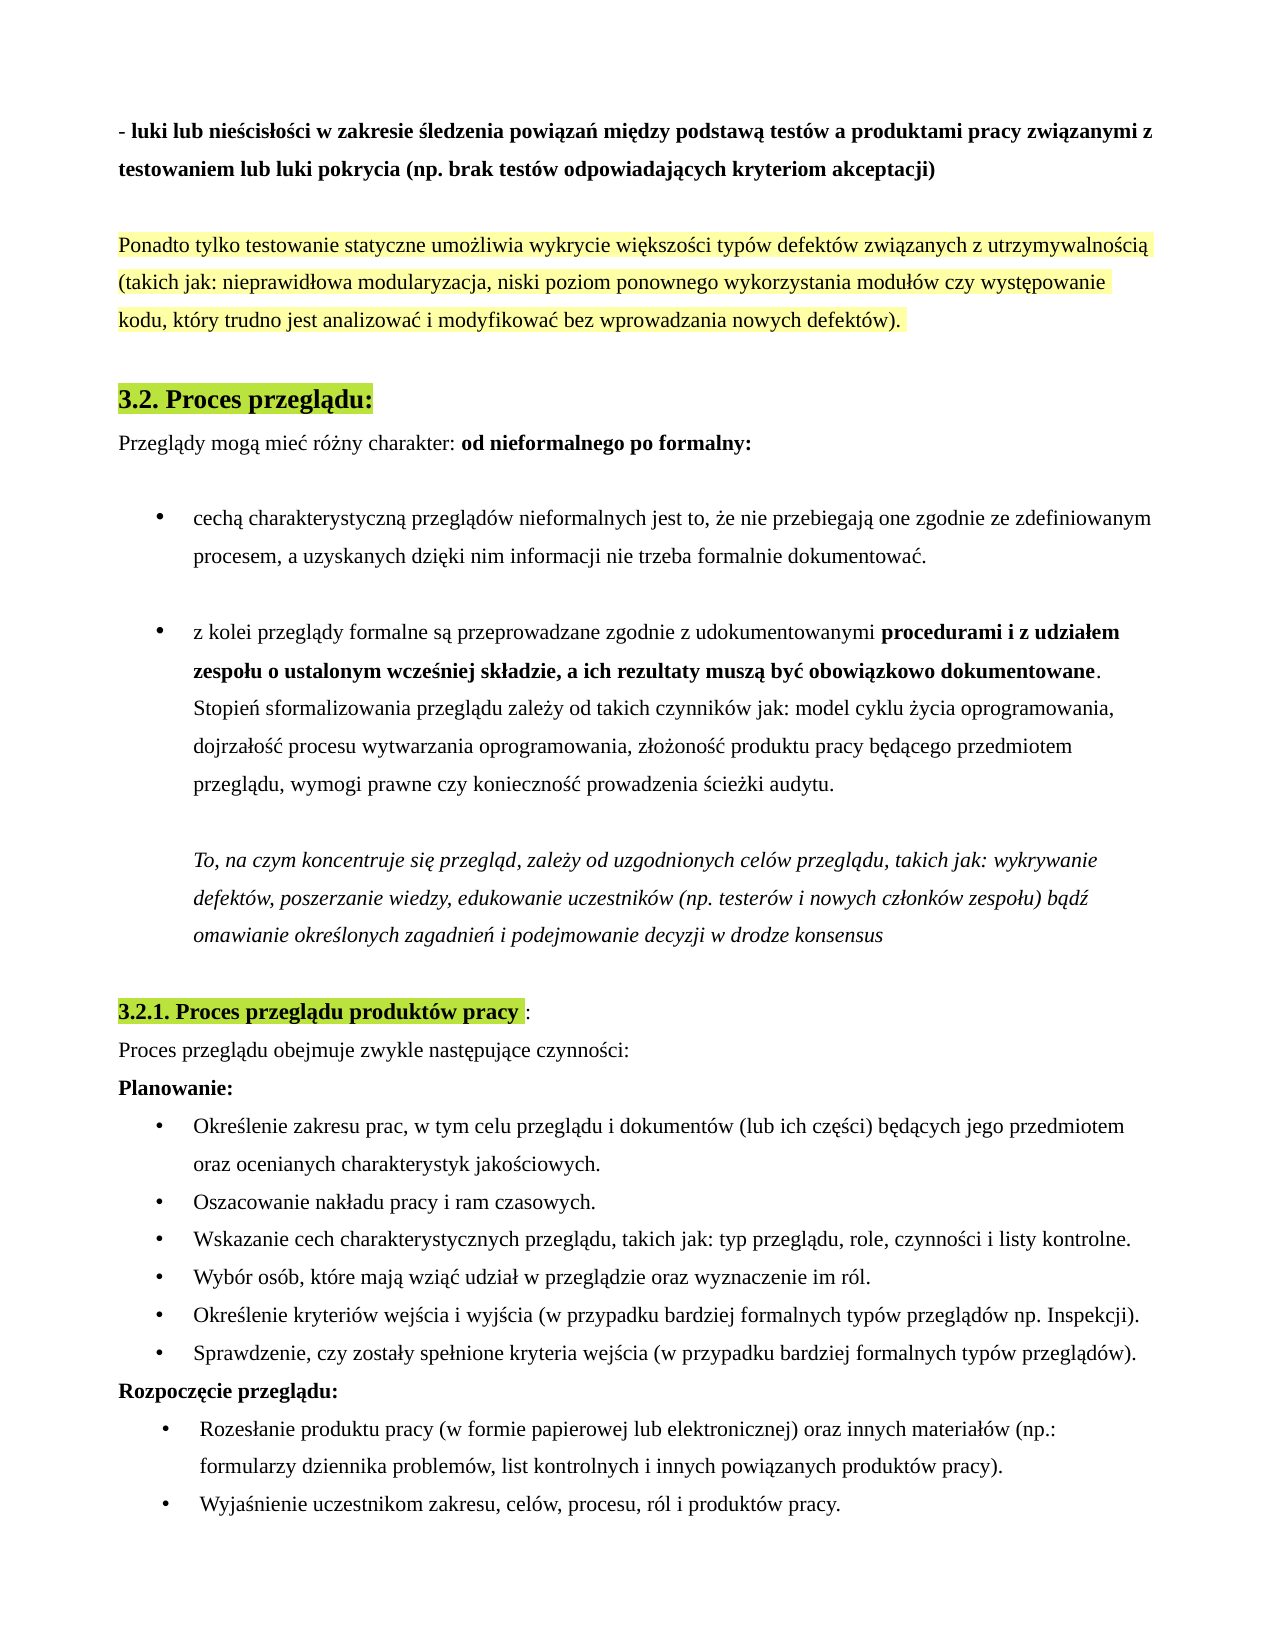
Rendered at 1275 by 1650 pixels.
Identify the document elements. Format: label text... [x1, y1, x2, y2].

list Rozesłanie produktu pracy (w formie papierowej lub elektronicznej) oraz innych materiałów (np.: formularzy dziennika problemów, list kontrolnych i innych powiązanych produktów pracy). [162, 1416, 1157, 1478]
text Ponadto tylko testowanie statyczne umożliwia wykrycie większości typów defektów związanych z utrzymywalnością (takich jak: nieprawidłowa modularyzacja, niski poziom ponownego wykorzystania modułów czy występowanie kodu, który trudno jest analizować i modyfikować bez wprowadzania nowych defektów). [118, 232, 1157, 332]
text 3.2. Proces przeglądu: [118, 383, 1157, 414]
text Przeglądy mogą mieć różny charakter: od nieformalnego po formalny: [118, 429, 1157, 455]
list Oszacowanie nakładu pracy i ram czasowych. [156, 1189, 1157, 1214]
list z kolei przeglądy formalne są przeprowadzane zgodnie z udokumentowanymi procedurami i z udziałem zespołu o ustalonym wcześniej składzie, a ich rezultaty muszą być obowiązkowo dokumentowane. Stopień sformalizowania przeglądu zależy od takich czynników jak: model cyklu życia oprogramowania, dojrzałość procesu wytwarzania oprogramowania, złożoność produktu pracy będącego przedmiotem przeglądu, wymogi prawne czy konieczność prowadzenia ścieżki audytu. [156, 619, 1157, 796]
list Określenie zakresu prac, w tym celu przeglądu i dokumentów (lub ich części) będących jego przedmiotem oraz ocenianych charakterystyk jakościowych. [156, 1113, 1157, 1176]
text 3.2.1. Proces przeglądu produktów pracy : [118, 998, 1157, 1024]
list Określenie kryteriów wejścia i wyjścia (w przypadku bardziej formalnych typów przeglądów np. Inspekcji). [156, 1302, 1157, 1327]
text Rozpoczęcie przeglądu: [118, 1378, 1157, 1403]
list cechą charakterystyczną przeglądów nieformalnych jest to, że nie przebiegają one zgodnie ze zdefiniowanym procesem, a uzyskanych dzięki nim informacji nie trzeba formalnie dokumentować. [156, 505, 1157, 569]
text Planowanie: [118, 1075, 1157, 1100]
list Wyjaśnienie uczestnikom zakresu, celów, procesu, ról i produktów pracy. [162, 1491, 1157, 1516]
list Wybór osób, które mają wziąć udział w przeglądzie oraz wyznaczenie im ról. [156, 1264, 1157, 1289]
list Sprawdzenie, czy zostały spełnione kryteria wejścia (w przypadku bardziej formalnych typów przeglądów). [156, 1340, 1157, 1365]
text Proces przeglądu obejmuje zwykle następujące czynności: [118, 1037, 1157, 1063]
list Wskazanie cech charakterystycznych przeglądu, takich jak: typ przeglądu, role, czynności i listy kontrolne. [156, 1226, 1157, 1252]
list To, na czym koncentruje się przegląd, zależy od uzgodnionych celów przeglądu, takich jak: wykrywanie defektów, poszerzanie wiedzy, edukowanie uczestników (np. testerów i nowych członków zespołu) bądź omawianie określonych zagadnień i podejmowanie decyzji w drodze konsensus [156, 847, 1157, 947]
text - luki lub nieścisłości w zakresie śledzenia powiązań między podstawą testów a produktami pracy związanymi z testowaniem lub luki pokrycia (np. brak testów odpowiadających kryteriom akceptacji) [118, 118, 1157, 181]
